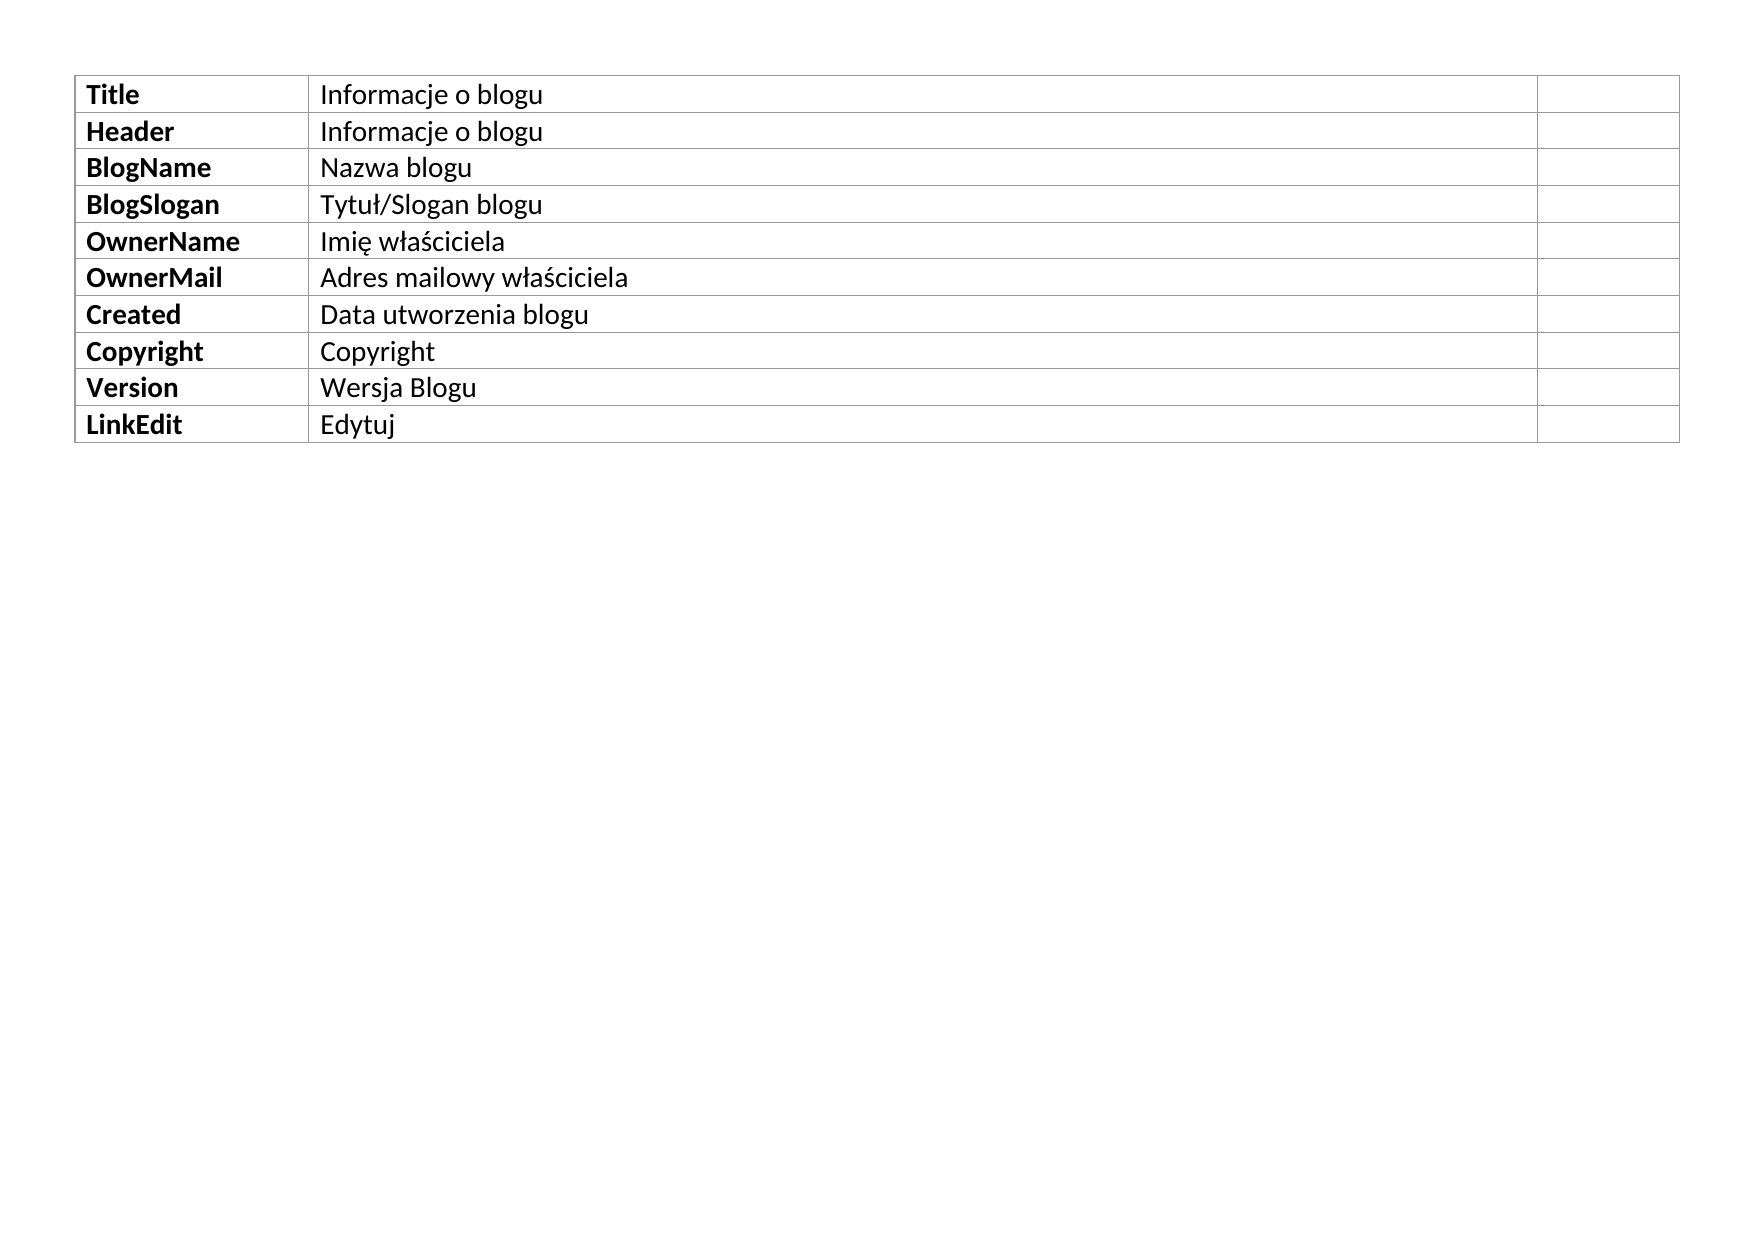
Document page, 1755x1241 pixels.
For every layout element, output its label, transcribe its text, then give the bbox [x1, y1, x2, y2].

table_cell OwnerName [76, 223, 308, 258]
table_cell Wersja Blogu [309, 369, 1537, 405]
table_cell Adres mailowy właściciela [309, 259, 1537, 295]
table_cell Copyright [309, 333, 1537, 368]
table_cell [1538, 296, 1679, 332]
table_cell Nazwa blogu [309, 149, 1537, 185]
table_cell [1538, 333, 1679, 368]
table_cell OwnerMail [76, 259, 308, 295]
table_cell BlogSlogan [76, 186, 308, 222]
table_cell [1538, 186, 1679, 222]
table_cell Version [76, 369, 308, 405]
table_cell [1538, 113, 1679, 148]
table_cell BlogName [76, 149, 308, 185]
table_cell [1538, 76, 1679, 112]
table_cell Informacje o blogu [309, 76, 1537, 112]
table_cell Edytuj [309, 406, 1537, 442]
table_cell Header [76, 113, 308, 148]
table_cell Copyright [76, 333, 308, 368]
table_cell [1538, 223, 1679, 258]
table_cell Title [76, 76, 308, 112]
table_cell LinkEdit [76, 406, 308, 442]
table_cell Data utworzenia blogu [309, 296, 1537, 332]
table_cell [1538, 259, 1679, 295]
table_cell [1538, 369, 1679, 405]
table_cell [1538, 406, 1679, 442]
table_cell Tytuł/Slogan blogu [309, 186, 1537, 222]
table_cell [1538, 149, 1679, 185]
table_cell Created [76, 296, 308, 332]
table_cell Imię właściciela [309, 223, 1537, 258]
table_cell Informacje o blogu [309, 113, 1537, 148]
